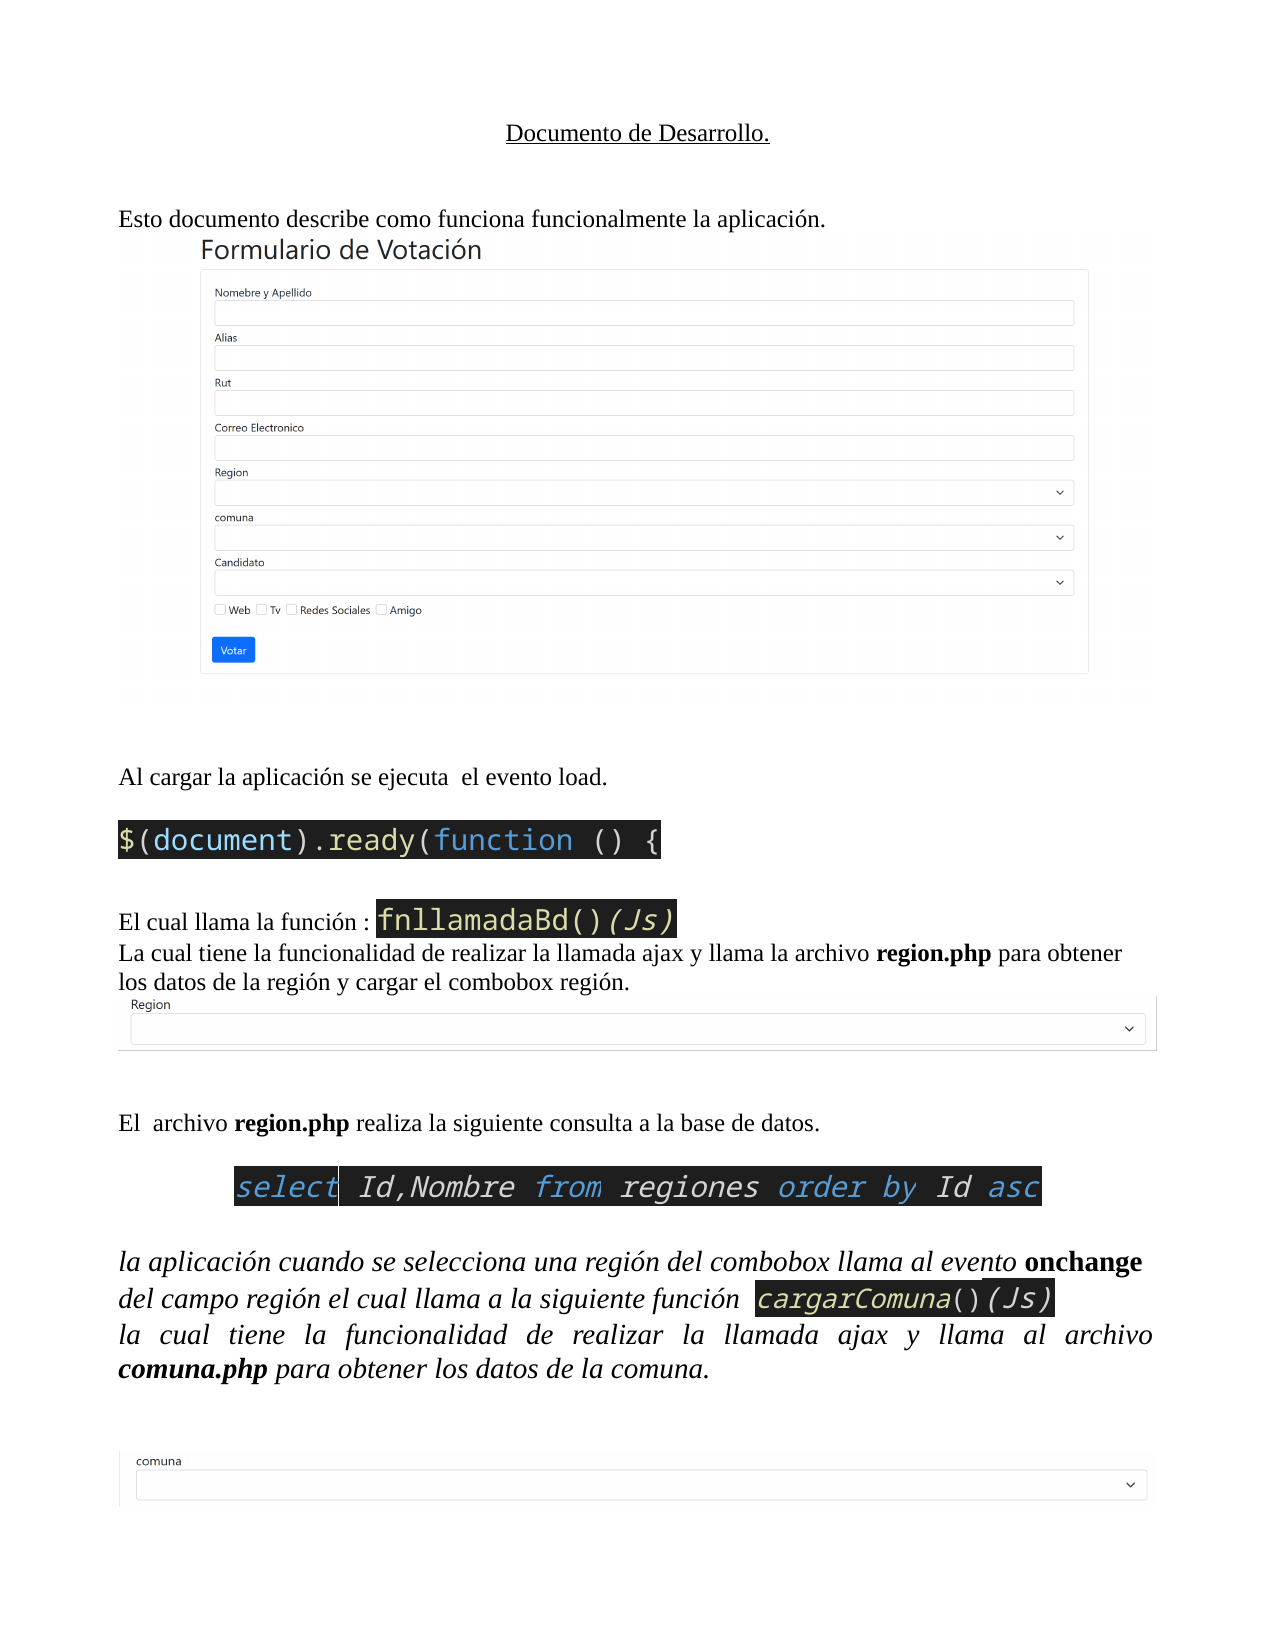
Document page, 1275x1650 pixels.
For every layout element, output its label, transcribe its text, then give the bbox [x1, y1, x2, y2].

text $(document).ready(function () { [118, 819, 1157, 859]
text Esto documento describe como funciona funcionalmente la aplicación. [118, 204, 1157, 233]
text El cual llama la función : fnllamadaBd()(Js) [118, 899, 1157, 938]
text El archivo region.php realiza la siguiente consulta a la base de datos. [118, 1108, 1157, 1137]
text la cual tiene la funcionalidad de realizar la llamada ajax y llama al archivo comuna.php para obtener los datos de la comuna. [118, 1317, 1157, 1384]
picture [118, 1451, 1157, 1507]
text Al cargar la aplicación se ejecuta el evento load. [118, 762, 1157, 791]
picture [118, 996, 1157, 1051]
text select Id,Nombre from regiones order by Id asc [118, 1166, 1157, 1206]
text La cual tiene la funcionalidad de realizar la llamada ajax y llama la archivo region.php para obtener los datos de la región y cargar el combobox región. [118, 938, 1157, 996]
text Documento de Desarrollo. [118, 118, 1157, 147]
picture [118, 233, 1157, 705]
text la aplicación cuando se selecciona una región del combobox llama al evento onchange del campo región el cual llama a la siguiente función cargarComuna()(Js) [118, 1244, 1157, 1317]
